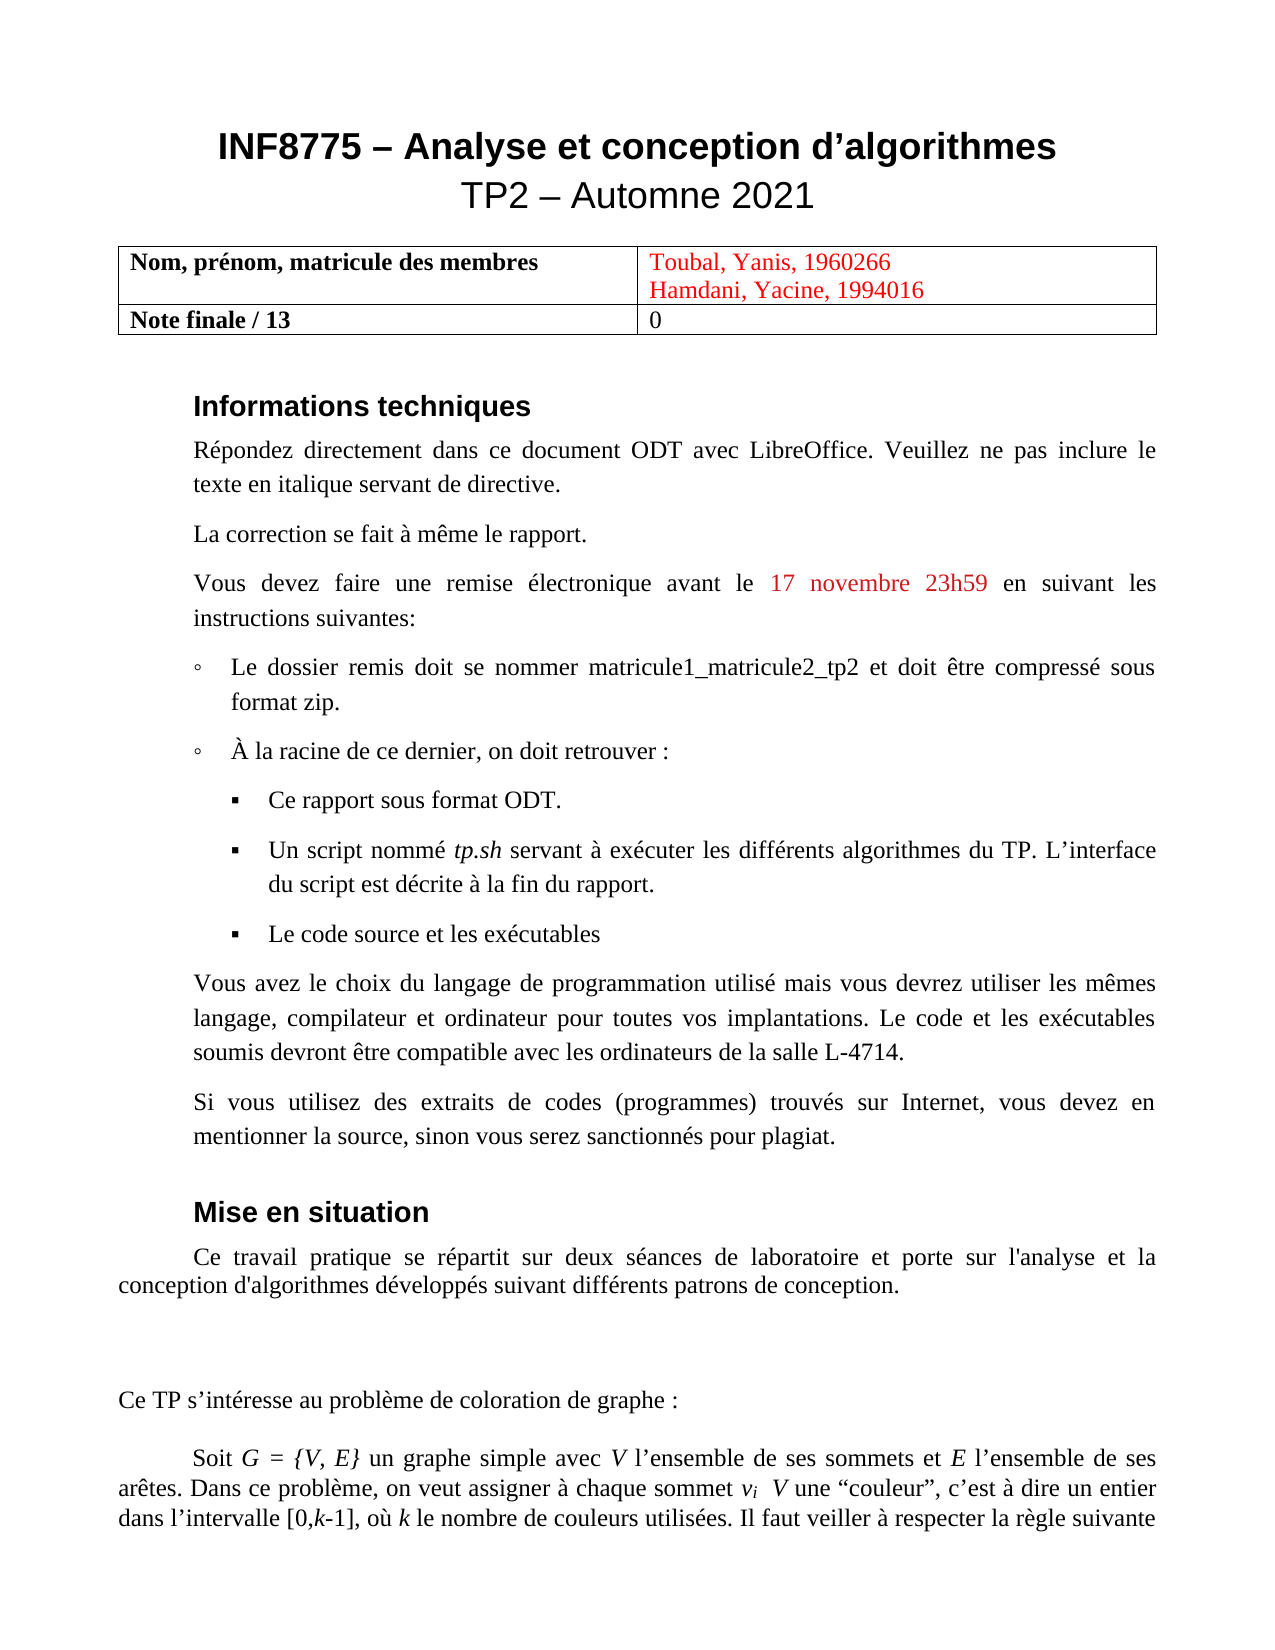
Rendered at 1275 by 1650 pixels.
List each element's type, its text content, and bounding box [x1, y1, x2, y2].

table_header Toubal, Yanis, 1960266 Hamdani, Yacine, 1994016 [638, 247, 1156, 304]
list Le code source et les exécutables [231, 919, 1157, 948]
list Ce rapport sous format ODT. [231, 786, 1157, 814]
list Le dossier remis doit se nommer matricule1_matricule2_tp2 et doit être compressé sous format zip. [193, 652, 1157, 715]
table_header Nom, prénom, matricule des membres [119, 247, 637, 304]
text INF8775 – Analyse et conception d’algorithmes [118, 124, 1157, 167]
text Ce travail pratique se répartit sur deux séances de laboratoire et porte sur l'analyse et la conception d'algorithmes développés suivant différents patrons de conception. [118, 1242, 1157, 1299]
list Répondez directement dans ce document ODT avec LibreOffice. Veuillez ne pas inclure le texte en italique servant de directive. [156, 435, 1157, 498]
list Un script nommé tp.sh servant à exécuter les différents algorithmes du TP. L’interface du script est décrite à la fin du rapport. [231, 835, 1157, 898]
text TP2 – Automne 2021 [118, 174, 1157, 217]
table_cell 0 [638, 305, 1156, 334]
list Mise en situation [118, 1196, 1157, 1229]
text Ce TP s’intéresse au problème de coloration de graphe : [118, 1385, 1157, 1414]
list Vous avez le choix du langage de programmation utilisé mais vous devrez utiliser les mêmes langage, compilateur et ordinateur pour toutes vos implantations. Le code et les exécutables soumis devront être compatible avec les ordinateurs de la salle L-4714. [156, 968, 1157, 1066]
list À la racine de ce dernier, on doit retrouver : [193, 736, 1157, 765]
table_cell Note finale / 13 [119, 305, 637, 334]
list Vous devez faire une remise électronique avant le 17 novembre 23h59 en suivant les instructions suivantes: [156, 568, 1157, 631]
list La correction se fait à même le rapport. [156, 519, 1157, 547]
list Informations techniques [118, 389, 1157, 422]
text Soit G = {V, E} un graphe simple avec V l’ensemble de ses sommets et E l’ensemble de ses arêtes. Dans ce problème, on veut assigner à chaque sommet vi V une “couleur”, c’est à dire un entier dans l’intervalle [0,k-1], où k le nombre de couleurs utilisées. Il faut veiller à respecter la règle suivante [118, 1443, 1157, 1531]
list Si vous utilisez des extraits de codes (programmes) trouvés sur Internet, vous devez en mentionner la source, sinon vous serez sanctionnés pour plagiat. [156, 1087, 1157, 1150]
